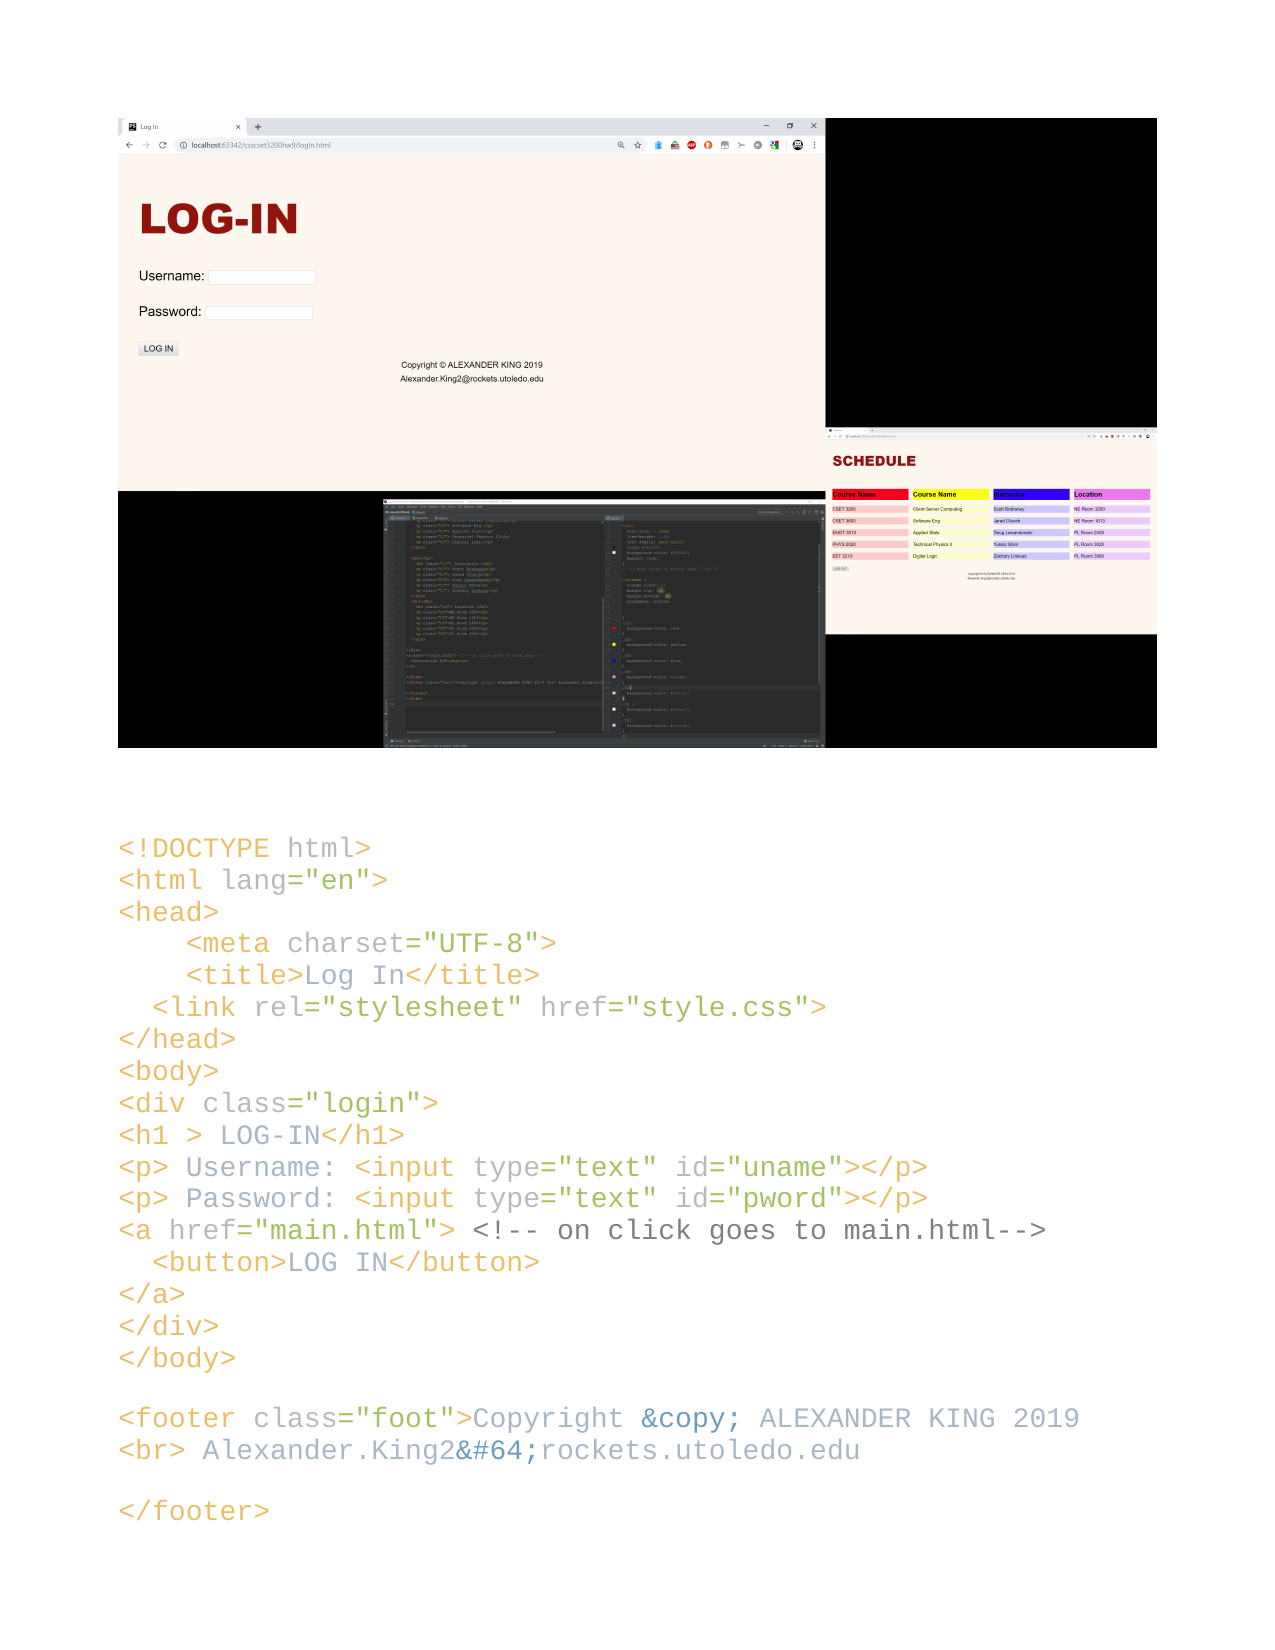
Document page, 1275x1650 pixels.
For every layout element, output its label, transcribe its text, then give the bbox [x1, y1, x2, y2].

picture [118, 118, 1157, 748]
text <!DOCTYPE html> <html lang="en"> <head> <meta charset="UTF-8"> <title>Log In</title> <link rel="stylesheet" href="style.css"> </head> <body> <div class="login"> <h1 > LOG-IN</h1> <p> Username: <input type="text" id="uname"></p> <p> Password: <input type="text" id="pword"></p> <a href="main.html"> <!-- on click goes to main.html--> <button>LOG IN</button> </a> </div> </body> <footer class="foot">Copyright &copy; ALEXANDER KING 2019 <br> Alexander.King2&#64;rockets.utoledo.edu </footer> [118, 834, 1157, 1529]
